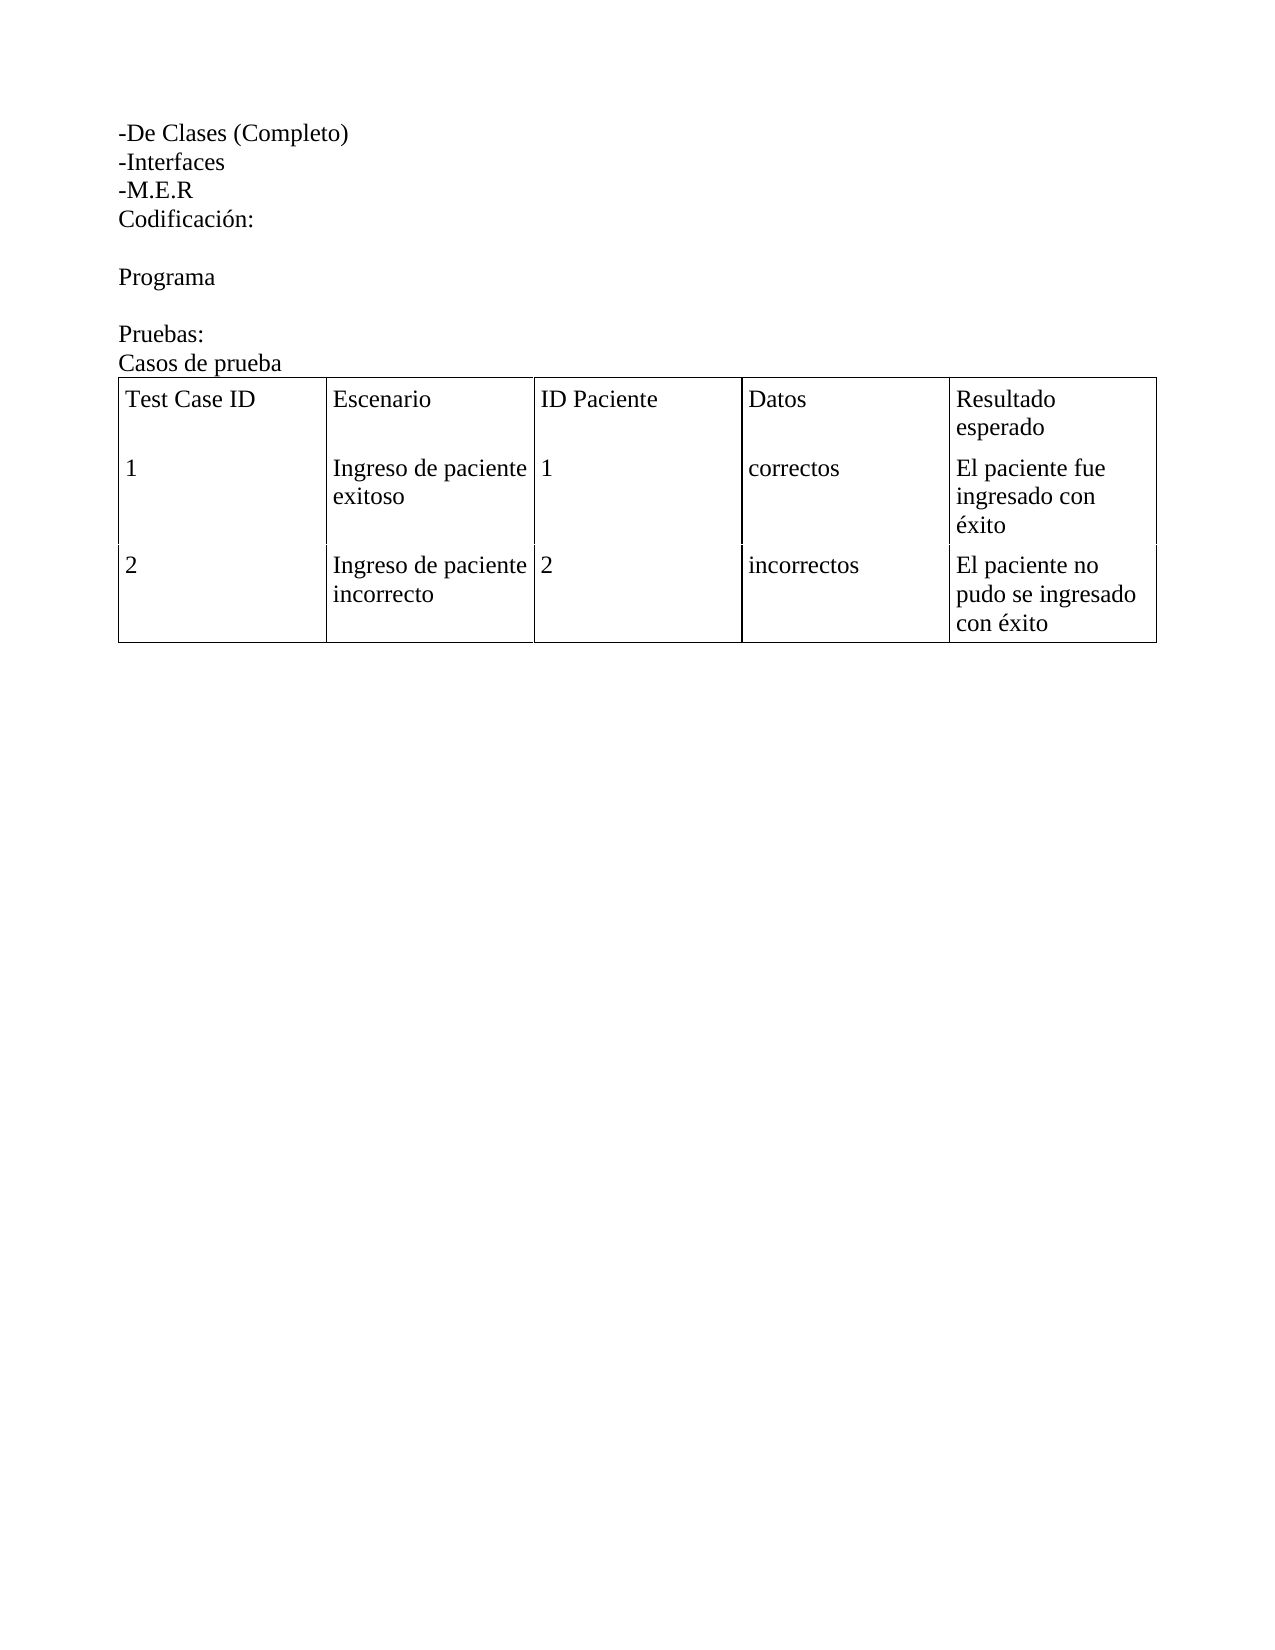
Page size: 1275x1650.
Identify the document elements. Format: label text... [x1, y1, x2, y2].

table_cell 2 [119, 545, 326, 642]
text Programa [118, 262, 1157, 291]
table_cell incorrectos [743, 545, 949, 642]
table_cell El paciente no pudo se ingresado con éxito [950, 545, 1156, 642]
table_header Datos [743, 378, 949, 447]
table_header Escenario [327, 378, 533, 447]
table_header Test Case ID [119, 378, 326, 447]
table_cell Ingreso de paciente incorrecto [327, 545, 533, 642]
table_header ID Paciente [535, 378, 741, 447]
table_header Resultado esperado [950, 378, 1156, 447]
table_cell Ingreso de paciente exitoso [327, 447, 533, 544]
table_cell 1 [535, 447, 741, 544]
table_cell 1 [119, 447, 326, 544]
text -M.E.R [118, 176, 1157, 204]
text -De Clases (Completo) [118, 118, 1157, 147]
text Casos de prueba [118, 348, 1157, 377]
table_cell El paciente fue ingresado con éxito [950, 447, 1156, 544]
text Codificación: [118, 204, 1157, 233]
table_cell 2 [535, 545, 741, 642]
text Pruebas: [118, 319, 1157, 348]
text -Interfaces [118, 147, 1157, 176]
table_cell correctos [743, 447, 949, 544]
